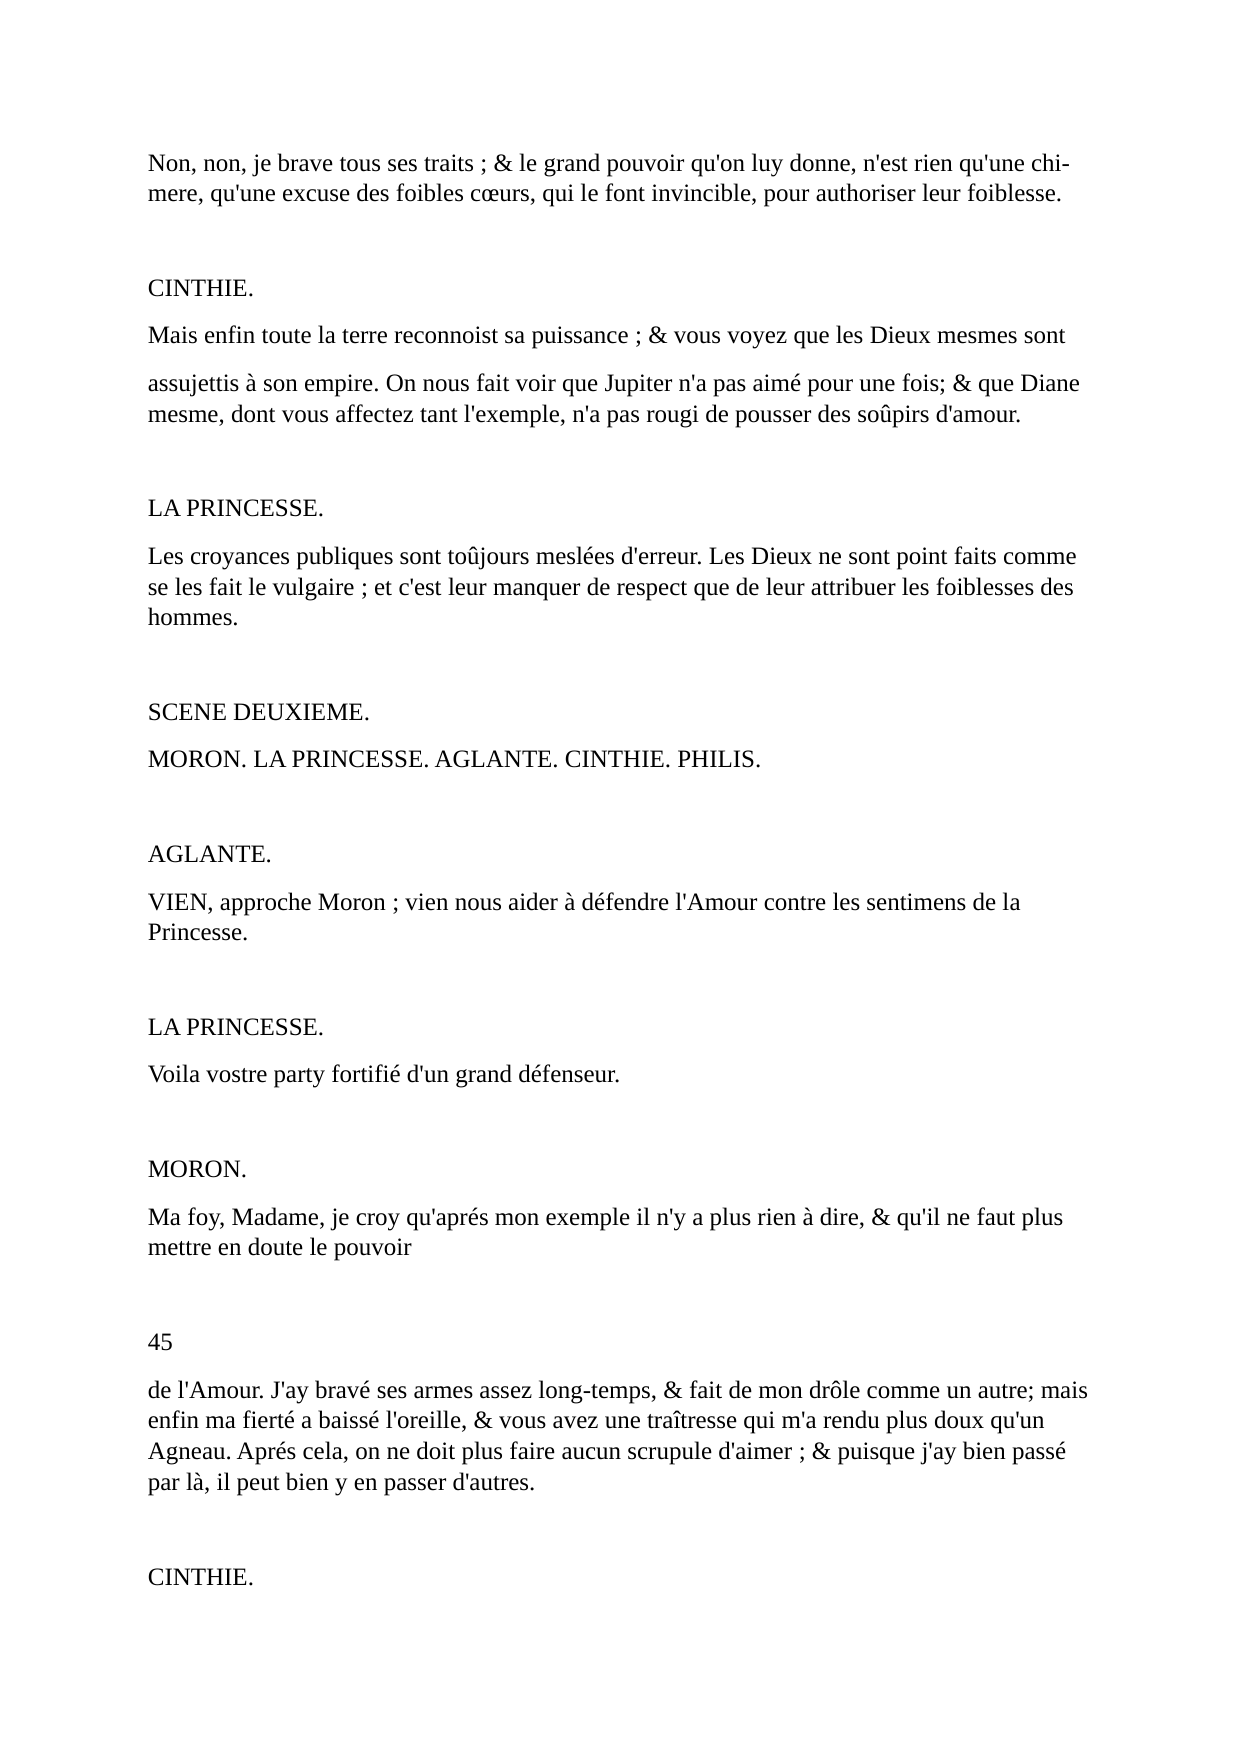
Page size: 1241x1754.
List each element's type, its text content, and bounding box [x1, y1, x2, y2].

text VIEN, approche Moron ; vien nous aider à défendre l'Amour contre les sentimens de la Princesse. [148, 887, 1093, 946]
text Ma foy, Madame, je croy qu'aprés mon exemple il n'y a plus rien à dire, & qu'il ne faut plus mettre en doute le pouvoir [148, 1202, 1093, 1261]
text Les croyances publiques sont toûjours meslées d'erreur. Les Dieux ne sont point faits comme se les fait le vulgaire ; et c'est leur manquer de respect que de leur attribuer les foiblesses des hommes. [148, 541, 1093, 631]
text Mais enfin toute la terre reconnoist sa puissance ; & vous voyez que les Dieux mesmes sont [148, 321, 1093, 349]
text assujettis à son empire. On nous fait voir que Jupiter n'a pas aimé pour une fois; & que Diane mesme, dont vous affectez tant l'exemple, n'a pas rougi de pousser des soûpirs d'amour. [148, 368, 1093, 427]
text 45 [148, 1327, 1093, 1356]
text MORON. LA PRINCESSE. AGLANTE. CINTHIE. PHILIS. [148, 744, 1093, 773]
text AGLANTE. [148, 839, 1093, 868]
text Non, non, je brave tous ses traits ; & le grand pouvoir qu'on luy donne, n'est rien qu'une chi- mere, qu'une excuse des foibles cœurs, qui le font invincible, pour authoriser leur foiblesse. [148, 148, 1093, 207]
text LA PRINCESSE. [148, 1012, 1093, 1041]
text LA PRINCESSE. [148, 493, 1093, 522]
text SCENE DEUXIEME. [148, 697, 1093, 726]
text CINTHIE. [148, 273, 1093, 302]
text CINTHIE. [148, 1562, 1093, 1590]
text de l'Amour. J'ay bravé ses armes assez long-temps, & fait de mon drôle comme un autre; mais enfin ma fierté a baissé l'oreille, & vous avez une traîtresse qui m'a rendu plus doux qu'un Agneau. Aprés cela, on ne doit plus faire aucun scrupule d'aimer ; & puisque j'ay bien passé par là, il peut bien y en passer d'autres. [148, 1375, 1093, 1496]
text MORON. [148, 1154, 1093, 1183]
text Voila vostre party fortifié d'un grand défenseur. [148, 1059, 1093, 1088]
